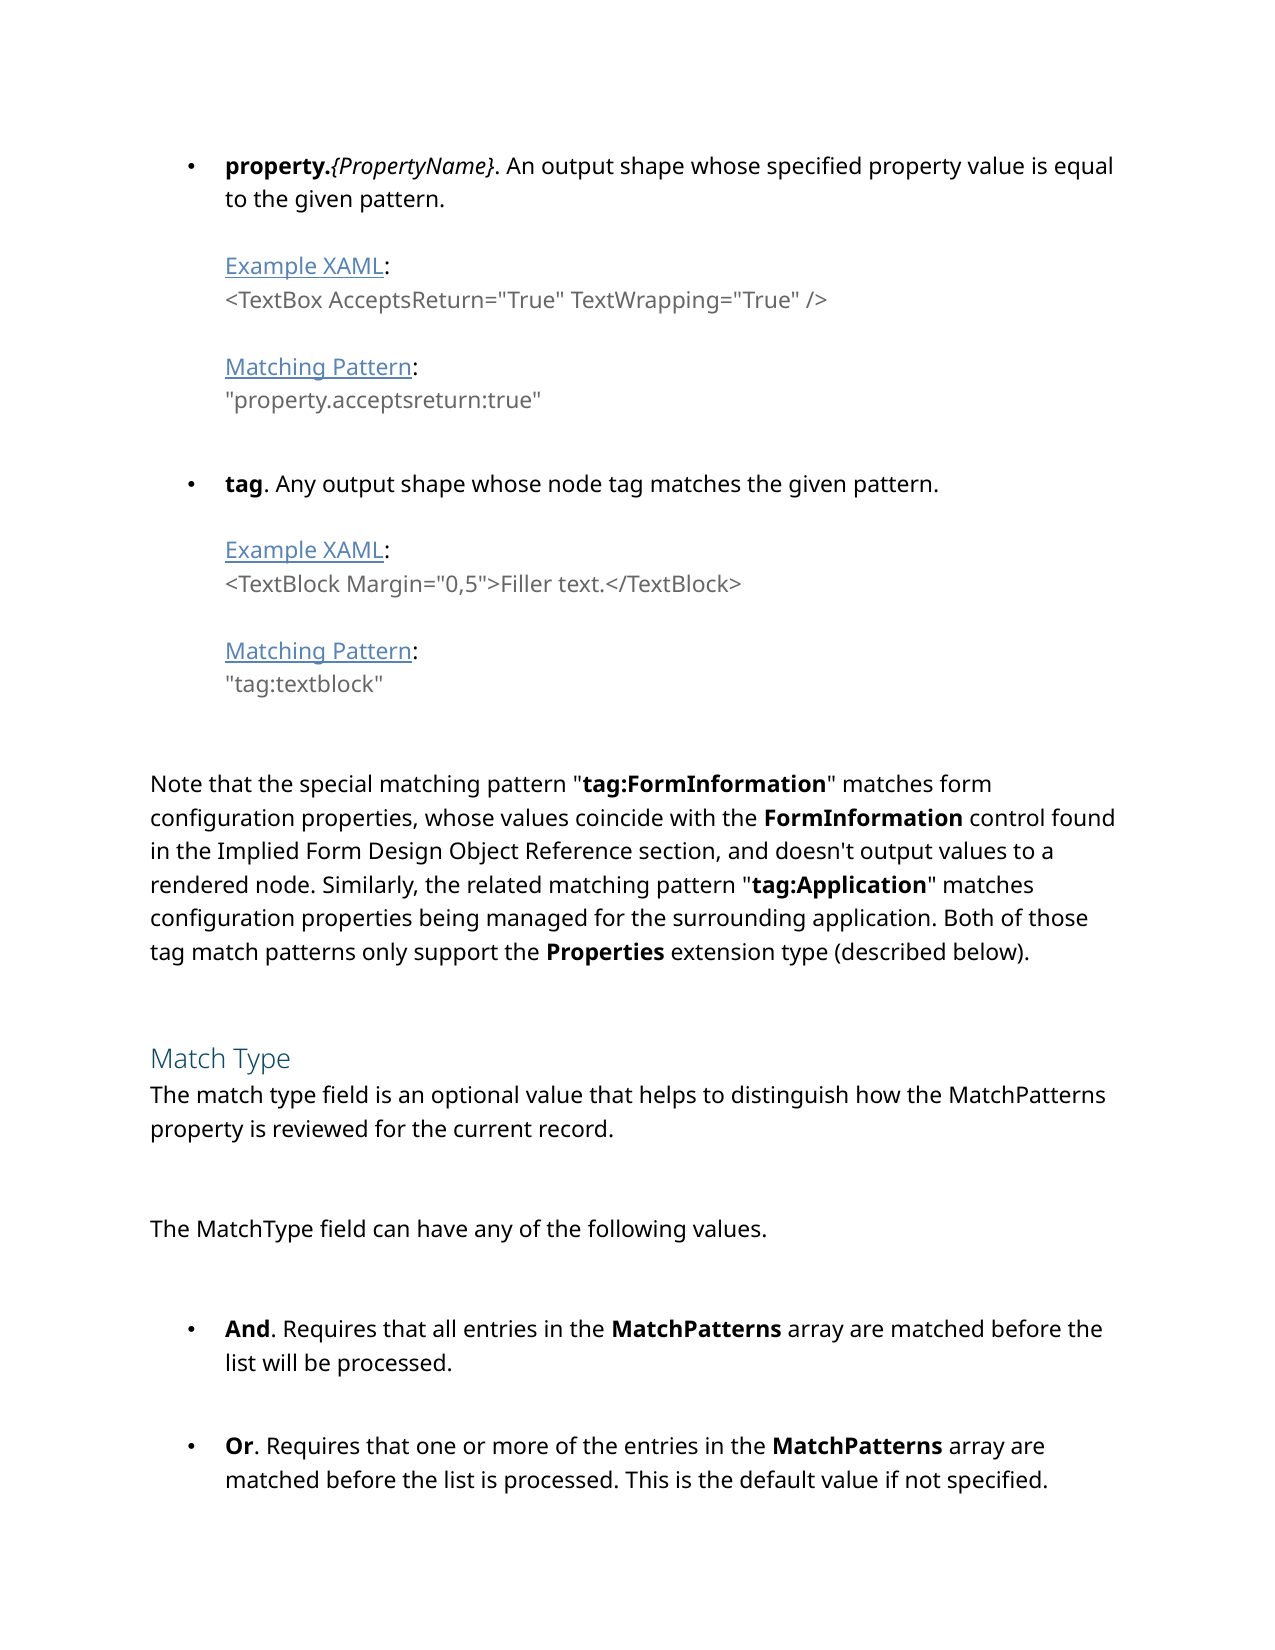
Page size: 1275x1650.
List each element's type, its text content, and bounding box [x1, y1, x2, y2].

list tag. Any output shape whose node tag matches the given pattern. Example XAML: <TextBlock Margin="0,5">Filler text.</TextBlock> Matching Pattern: "tag:textblock" [187, 468, 1125, 699]
text The MatchType field can have any of the following values. [150, 1213, 1125, 1244]
subtitle Match Type [150, 1040, 1125, 1077]
text Note that the special matching pattern "tag:FormInformation" matches form configuration properties, whose values coincide with the FormInformation control found in the Implied Form Design Object Reference section, and doesn't output values to a rendered node. Similarly, the related matching pattern "tag:Application" matches configuration properties being managed for the surrounding application. Both of those tag match patterns only support the Properties extension type (described below). [150, 768, 1125, 967]
list property.{PropertyName}. An output shape whose specified property value is equal to the given pattern. Example XAML: <TextBox AcceptsReturn="True" TextWrapping="True" /> Matching Pattern: "property.acceptsreturn:true" [187, 150, 1125, 449]
text The match type field is an optional value that helps to distinguish how the MatchPatterns property is reviewed for the current record. [150, 1079, 1125, 1144]
list And. Requires that all entries in the MatchPatterns array are matched before the list will be processed. [187, 1313, 1125, 1411]
list Or. Requires that one or more of the entries in the MatchPatterns array are matched before the list is processed. This is the default value if not specified. [187, 1430, 1125, 1495]
